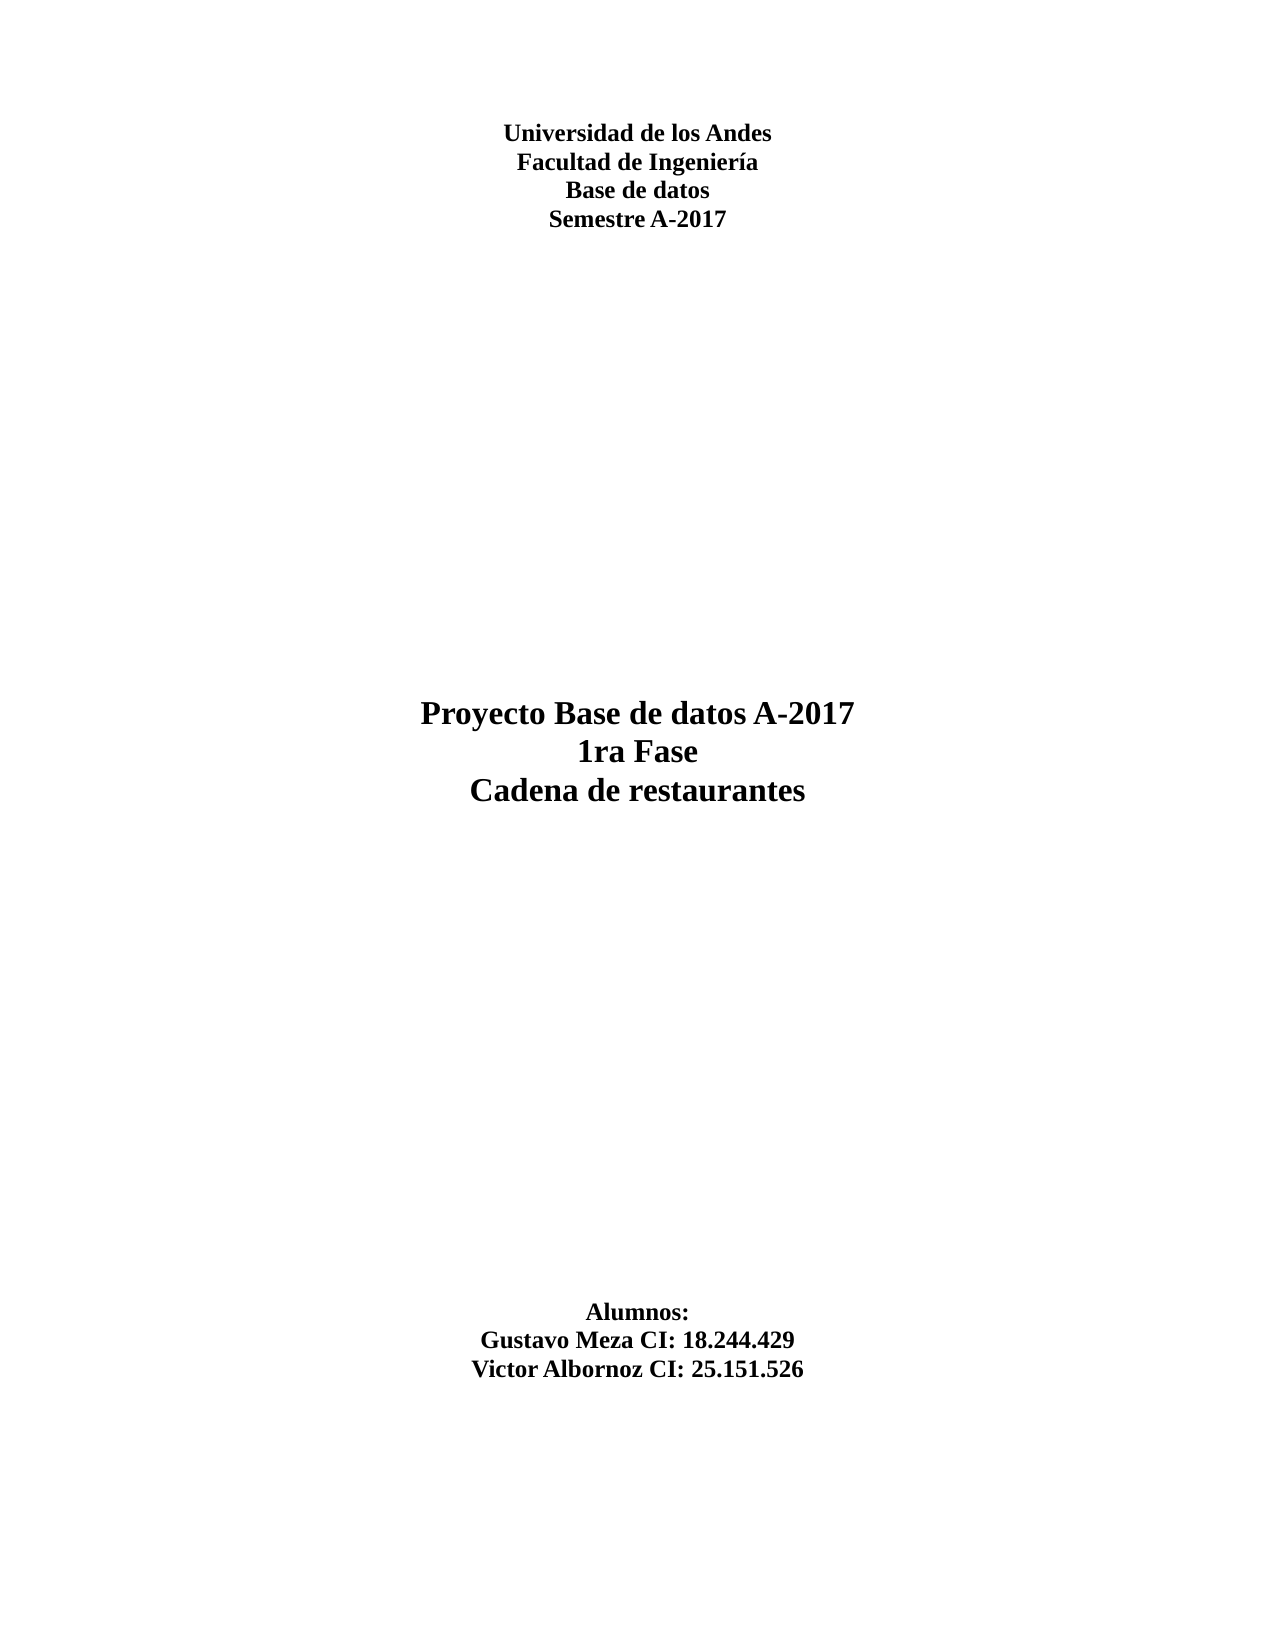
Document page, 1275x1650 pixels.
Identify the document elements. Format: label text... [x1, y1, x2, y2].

text Gustavo Meza CI: 18.244.429 [118, 1326, 1157, 1354]
text Proyecto Base de datos A-2017 [118, 693, 1157, 731]
text 1ra Fase [118, 731, 1157, 770]
text Semestre A-2017 [118, 204, 1157, 233]
text Cadena de restaurantes [118, 770, 1157, 808]
text Alumnos: [118, 1297, 1157, 1326]
text Base de datos [118, 176, 1157, 204]
text Universidad de los Andes [118, 118, 1157, 147]
text Facultad de Ingeniería [118, 147, 1157, 176]
text Victor Albornoz CI: 25.151.526 [118, 1354, 1157, 1383]
